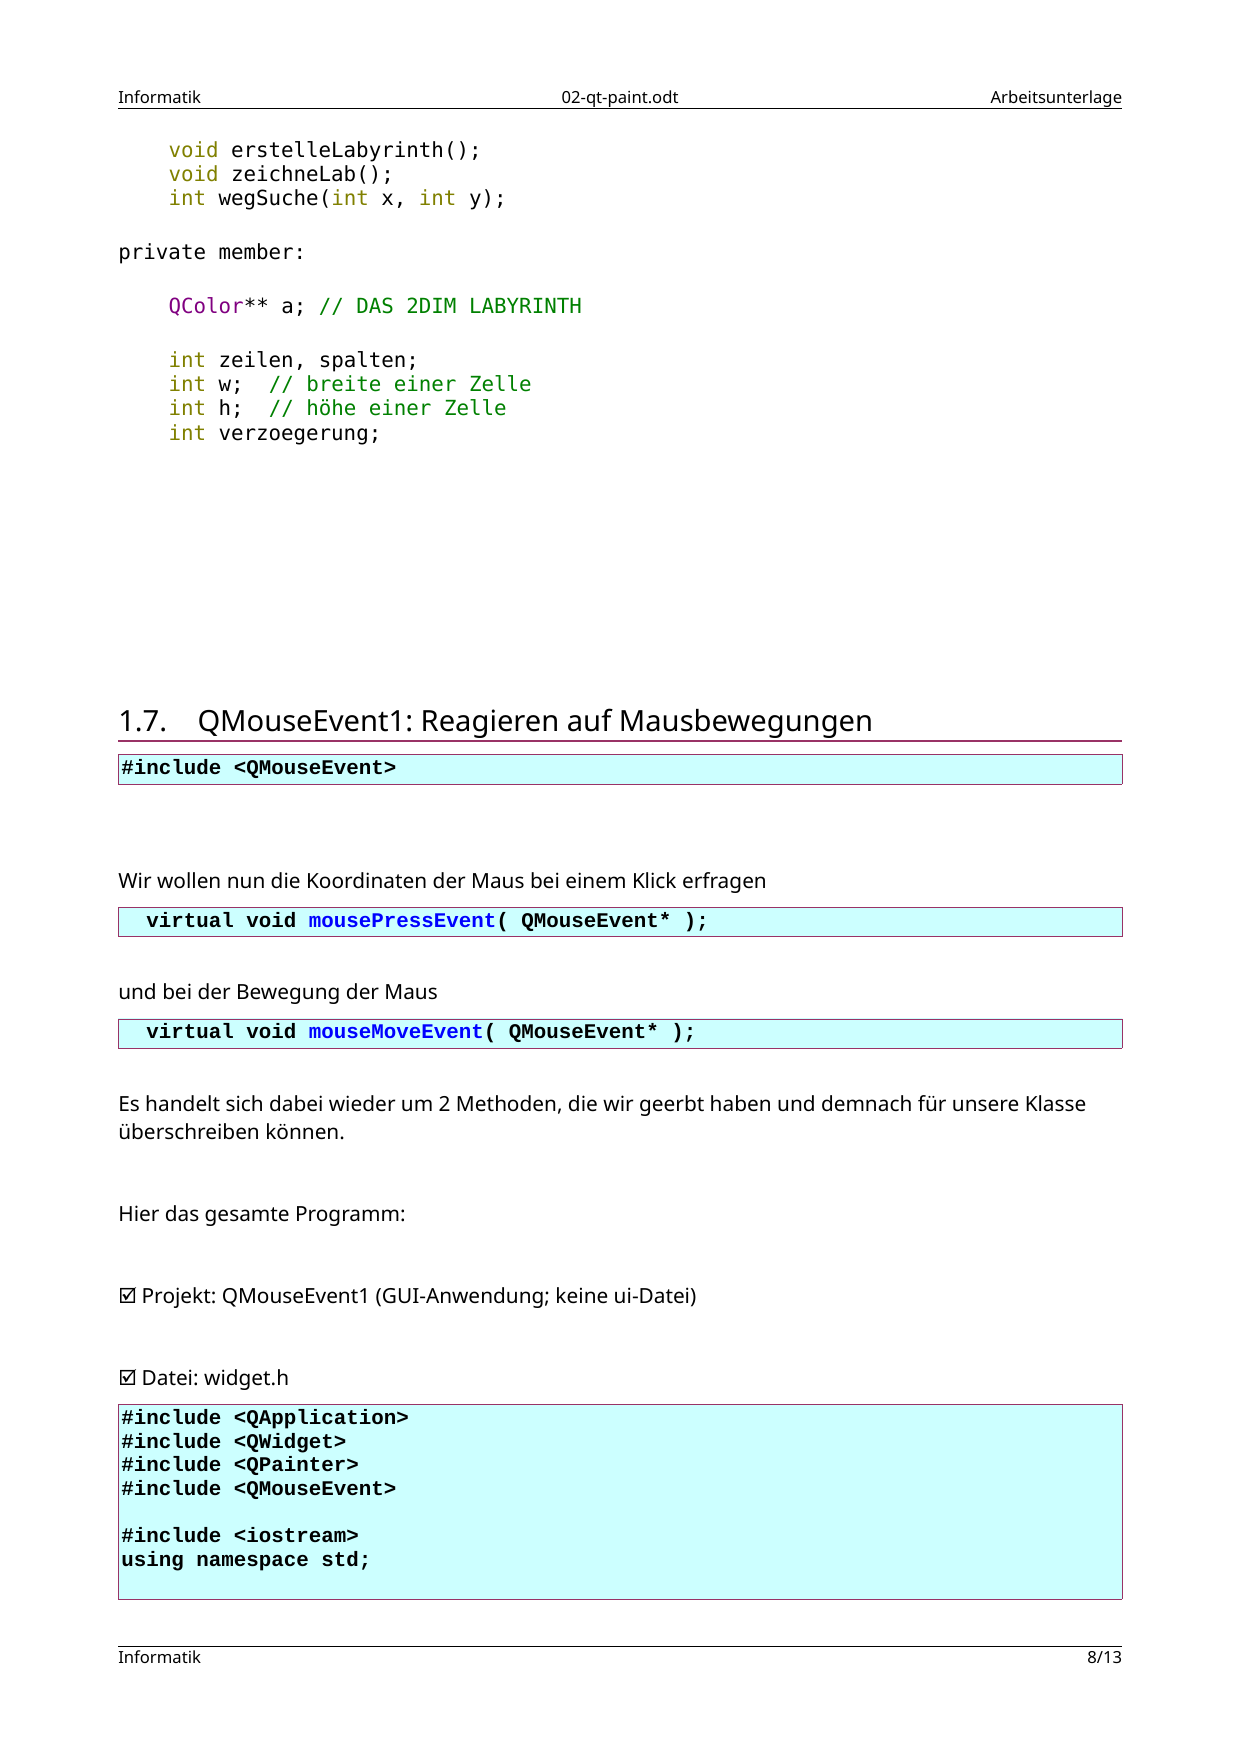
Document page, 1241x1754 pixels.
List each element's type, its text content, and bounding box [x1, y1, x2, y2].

text #include <QMouseEvent> [119, 1475, 1122, 1499]
text #include <QMouseEvent> [119, 755, 1122, 784]
text virtual void mousePressEvent( QMouseEvent* ); [119, 908, 1122, 936]
text virtual void mouseMoveEvent( QMouseEvent* ); [119, 1020, 1122, 1048]
text int h; // höhe einer Zelle [118, 396, 1122, 421]
text void erstelleLabyrinth(); [118, 138, 1122, 162]
text int zeilen, spalten; [118, 348, 1122, 372]
text int wegSuche(int x, int y); [118, 186, 1122, 211]
text void zeichneLab(); [118, 162, 1122, 186]
text #include <QPainter> [119, 1451, 1122, 1475]
text Es handelt sich dabei wieder um 2 Methoden, die wir geerbt haben und demnach für unsere Klasse überschreiben können. [118, 1089, 1122, 1146]
text #include <iostream> [119, 1522, 1122, 1546]
text Hier das gesamte Programm: [118, 1199, 1122, 1228]
text und bei der Bewegung der Maus [118, 977, 1122, 1006]
text Wir wollen nun die Koordinaten der Maus bei einem Klick erfragen [118, 866, 1122, 894]
list Datei: widget.h [118, 1363, 1122, 1392]
text #include <QApplication> [119, 1405, 1122, 1428]
list Projekt: QMouseEvent1 (GUI-Anwendung; keine ui-Datei) [118, 1281, 1122, 1310]
text QColor** a; // DAS 2DIM LABYRINTH [118, 294, 1122, 318]
text #include <QWidget> [119, 1428, 1122, 1451]
text private member: [118, 240, 1122, 264]
text using namespace std; [119, 1546, 1122, 1569]
text int verzoegerung; [118, 421, 1122, 445]
text int w; // breite einer Zelle [118, 372, 1122, 396]
subtitle QMouseEvent1: Reagieren auf Mausbewegungen [118, 700, 1122, 740]
